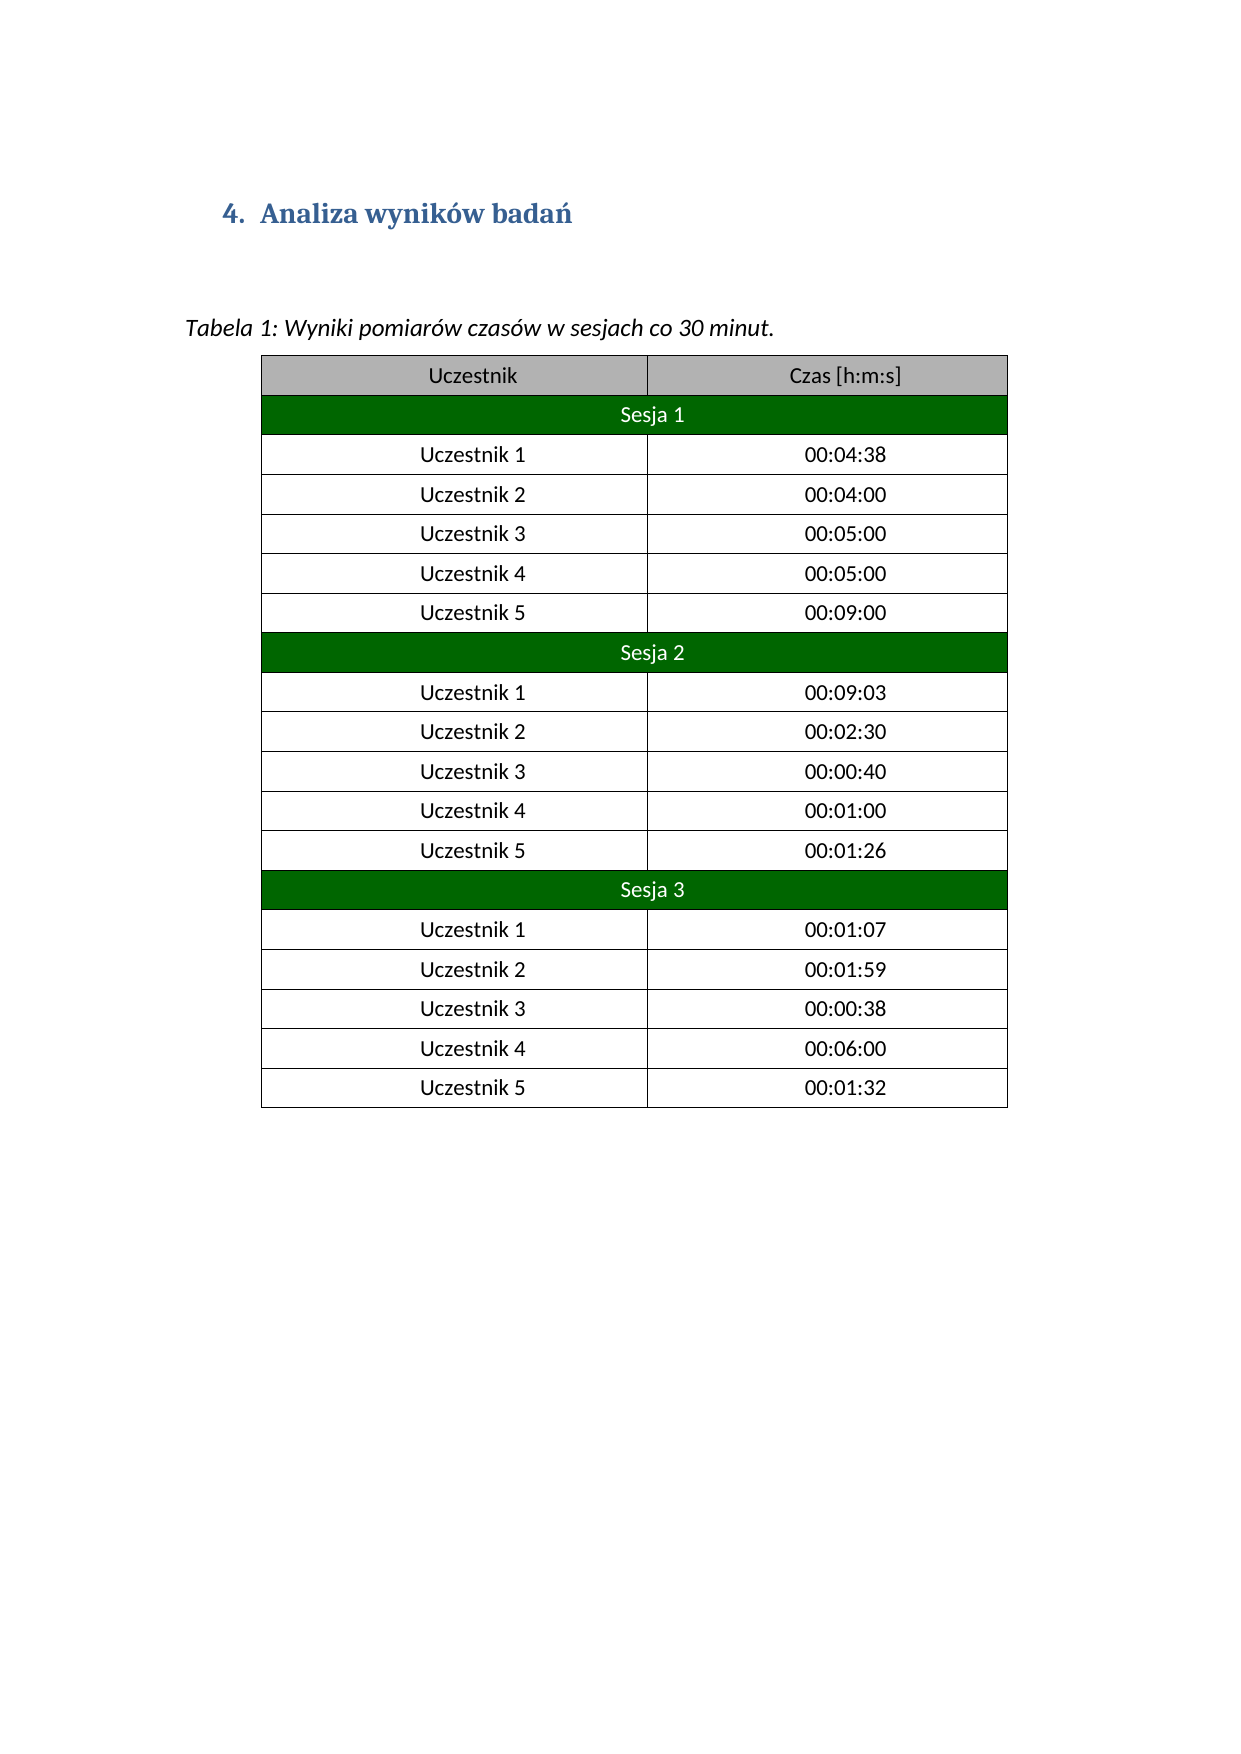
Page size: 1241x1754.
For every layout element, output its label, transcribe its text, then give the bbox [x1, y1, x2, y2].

table_cell 00:04:38 [648, 435, 1007, 474]
table_cell 00:00:40 [648, 752, 1007, 791]
table_cell 00:05:00 [648, 515, 1007, 553]
table_cell 00:01:07 [648, 910, 1007, 949]
table_cell Uczestnik 5 [262, 831, 647, 870]
table_cell 00:05:00 [648, 554, 1007, 593]
table_cell Uczestnik 3 [262, 990, 647, 1028]
table_cell 00:09:03 [648, 673, 1007, 711]
table_cell Uczestnik 4 [262, 792, 647, 830]
table_cell 00:01:00 [648, 792, 1007, 830]
table_cell Uczestnik 2 [262, 712, 647, 751]
table_cell Sesja 2 [262, 633, 1007, 672]
table_cell Uczestnik 3 [262, 752, 647, 791]
table_cell Uczestnik 5 [262, 594, 647, 632]
table_cell Uczestnik 1 [262, 435, 647, 474]
table_cell Sesja 3 [262, 871, 1007, 909]
table_cell 00:04:00 [648, 475, 1007, 513]
table_cell 00:00:38 [648, 990, 1007, 1028]
table_cell Uczestnik 2 [262, 475, 647, 513]
table_header Czas [h:m:s] [648, 356, 1007, 395]
table_cell Uczestnik 5 [262, 1069, 647, 1107]
subtitle Analiza wyników badań [222, 198, 1093, 231]
table_cell Uczestnik 1 [262, 673, 647, 711]
table_cell 00:09:00 [648, 594, 1007, 632]
text Tabela 1: Wyniki pomiarów czasów w sesjach co 30 minut. [148, 312, 1093, 343]
table_cell Sesja 1 [262, 396, 1007, 434]
table_cell Uczestnik 1 [262, 910, 647, 949]
table_cell 00:01:59 [648, 950, 1007, 988]
table_cell Uczestnik 3 [262, 515, 647, 553]
table_cell Uczestnik 2 [262, 950, 647, 988]
table_cell 00:01:26 [648, 831, 1007, 870]
table_cell 00:01:32 [648, 1069, 1007, 1107]
table_header Uczestnik [262, 356, 647, 395]
table_cell Uczestnik 4 [262, 554, 647, 593]
table_cell 00:02:30 [648, 712, 1007, 751]
table_cell 00:06:00 [648, 1029, 1007, 1068]
table_cell Uczestnik 4 [262, 1029, 647, 1068]
